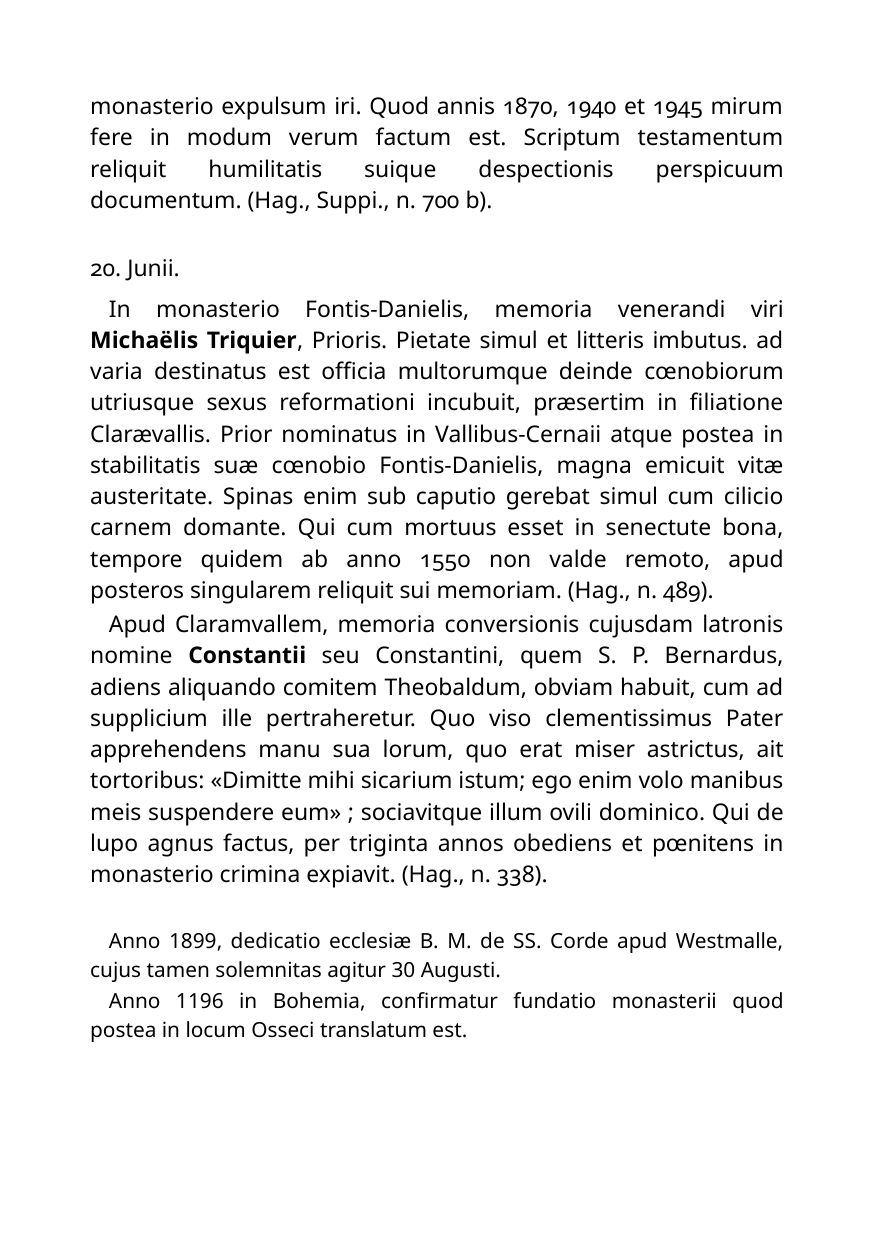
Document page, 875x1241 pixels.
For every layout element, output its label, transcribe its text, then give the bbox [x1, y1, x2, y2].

text Anno 1196 in Bohemia, confirmatur fundatio monasterii quod postea in locum Osseci translatum est. [90, 986, 784, 1043]
text 20. Junii. [90, 252, 784, 283]
text monasterio expulsum iri. Quod annis 1870, 1940 et 1945 mirum fere in modum verum factum est. Scriptum testamentum reliquit humilitatis suique despectionis perspicuum documentum. (Hag., Suppi., n. 700 b). [90, 90, 784, 215]
text Anno 1899, dedicatio ecclesiæ B. M. de SS. Corde apud Westmalle, cujus tamen solemnitas agitur 30 Augusti. [90, 927, 784, 983]
text Apud Claramvallem, memoria conversionis cujusdam latronis nomine Constantii seu Constantini, quem S. P. Bernardus, adiens aliquando comitem Theobaldum, obviam habuit, cum ad supplicium ille pertraheretur. Quo viso clementissimus Pater apprehendens manu sua lorum, quo erat miser astrictus, ait tortoribus: «Dimitte mihi sicarium istum; ego enim volo manibus meis suspendere eum» ; sociavitque illum ovili dominico. Qui de lupo agnus factus, per triginta annos obediens et pœnitens in monasterio crimina expiavit. (Hag., n. 338). [90, 608, 784, 889]
text In monasterio Fontis-Danielis, memoria venerandi viri Michaëlis Triquier, Prioris. Pietate simul et litteris imbutus. ad varia destinatus est officia multorumque deinde cœnobiorum utriusque sexus reformationi incubuit, præsertim in filiatione Clarævallis. Prior nominatus in Vallibus-Cernaii atque postea in stabilitatis suæ cœnobio Fontis-Danielis, magna emicuit vitæ austeritate. Spinas enim sub caputio gerebat simul cum cilicio carnem domante. Qui cum mortuus esset in senectute bona, tempore quidem ab anno 155o non valde remoto, apud posteros singularem reliquit sui memoriam. (Hag., n. 489). [90, 292, 784, 605]
